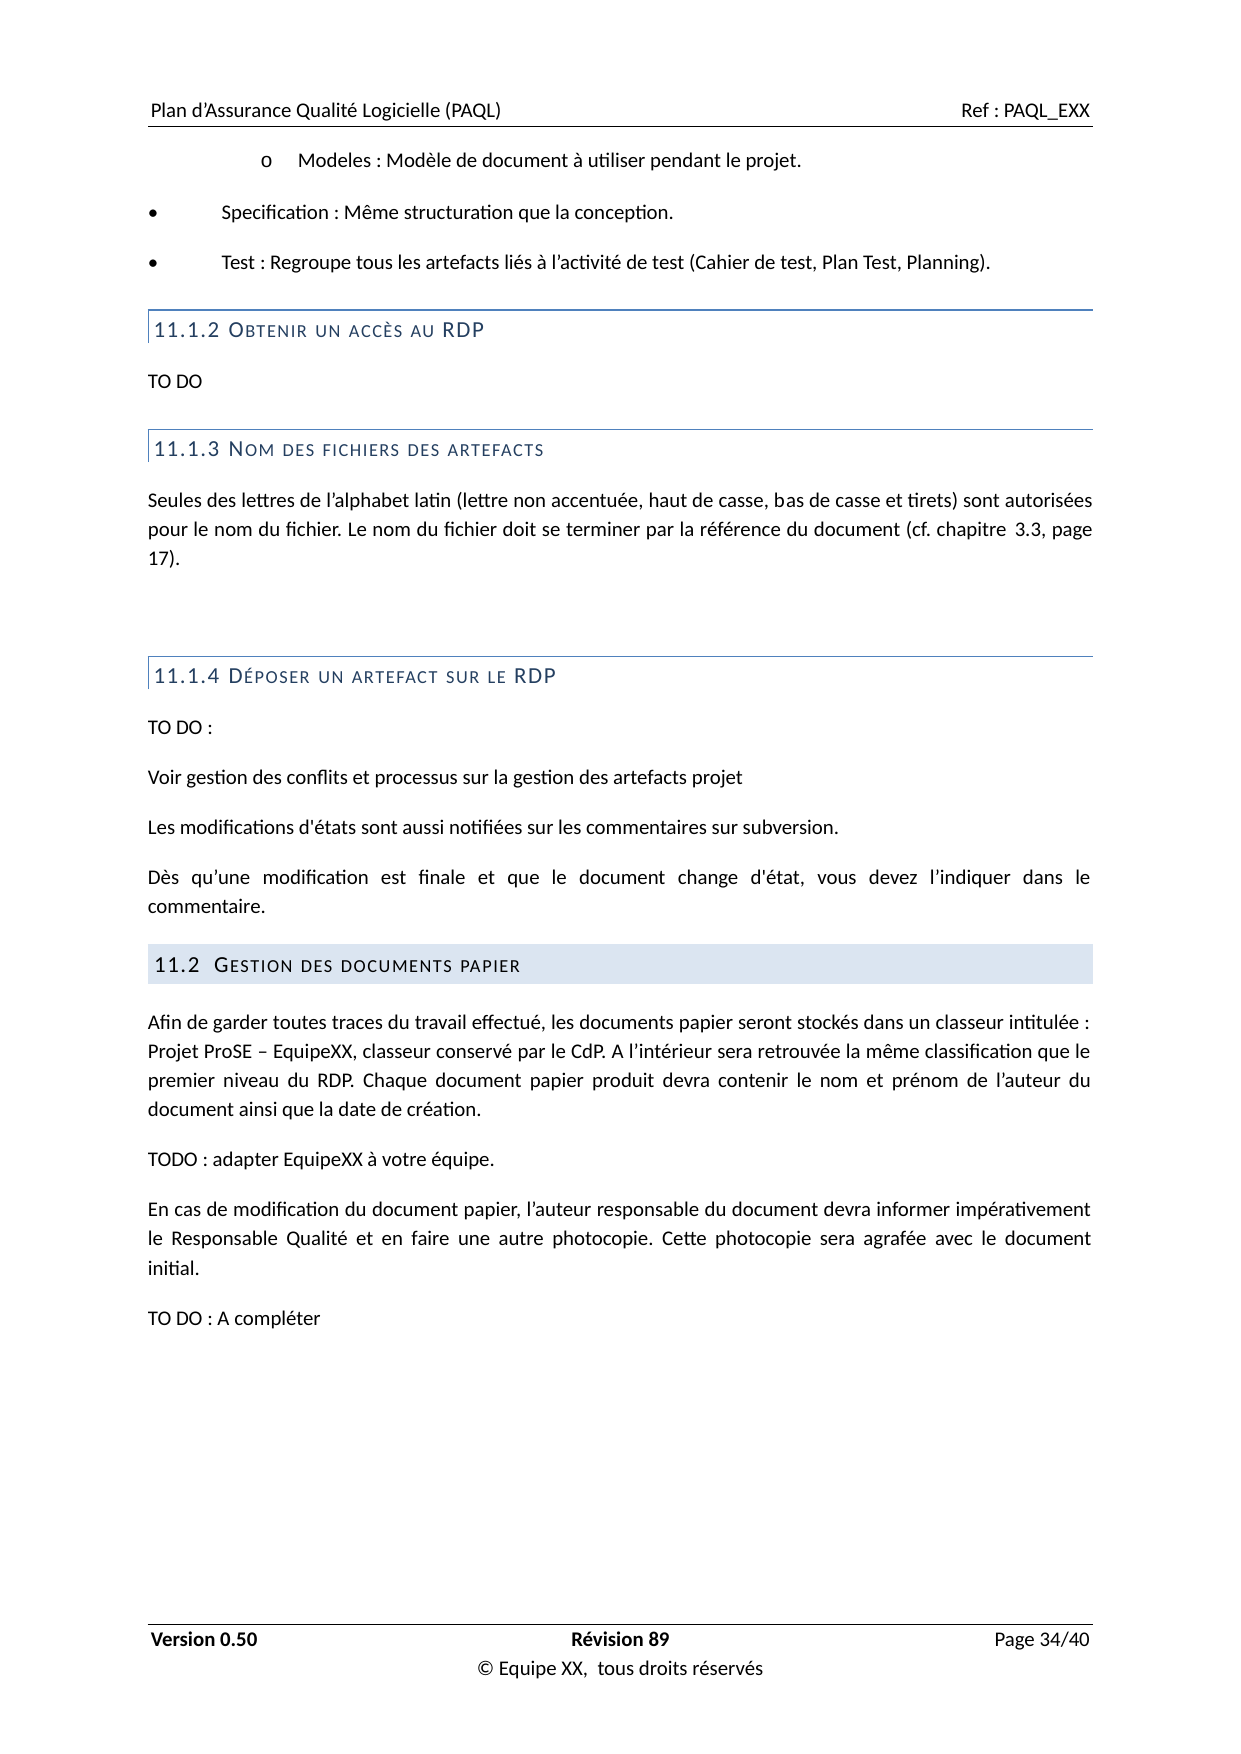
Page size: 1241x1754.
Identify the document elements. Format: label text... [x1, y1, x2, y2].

text TODO : adapter EquipeXX à votre équipe. [148, 1146, 1093, 1172]
text TO DO : A compléter [148, 1305, 1093, 1330]
text TO DO [148, 368, 1093, 393]
subtitle Obtenir un accès au RDP [149, 311, 1093, 343]
text Voir gestion des conflits et processus sur la gestion des artefacts projet [148, 764, 1093, 790]
text Les modifications d'états sont aussi notifiées sur les commentaires sur subversion. [148, 814, 1093, 840]
list Test : Regroupe tous les artefacts liés à l’activité de test (Cahier de test, Plan Test, Planning). [148, 249, 1093, 274]
text Seules des lettres de l’alphabet latin (lettre non accentuée, haut de casse, bas de casse et tirets) sont autorisées pour le nom du fichier. Le nom du fichier doit se terminer par la référence du document (cf. chapitre 3.3, page 17). [148, 487, 1093, 571]
subtitle Déposer un artefact sur le RDP [149, 657, 1093, 689]
subtitle Nom des fichiers des artefacts [149, 430, 1093, 462]
list Specification : Même structuration que la conception. [148, 199, 1093, 224]
text En cas de modification du document papier, l’auteur responsable du document devra informer impérativement le Responsable Qualité et en faire une autre photocopie. Cette photocopie sera agrafée avec le document initial. [148, 1196, 1093, 1280]
text Afin de garder toutes traces du travail effectué, les documents papier seront stockés dans un classeur intitulée : Projet ProSE – EquipeXX, classeur conservé par le CdP. A l’intérieur sera retrouvée la même classification que le premier niveau du RDP. Chaque document papier produit devra contenir le nom et prénom de l’auteur du document ainsi que la date de création. [148, 1009, 1093, 1122]
text Dès qu’une modification est finale et que le document change d'état, vous devez l’indiquer dans le commentaire. [148, 864, 1093, 919]
subtitle Gestion des documents papier [154, 950, 1086, 978]
list Modeles : Modèle de document à utiliser pendant le projet. [260, 148, 1093, 174]
text TO DO : [148, 714, 1093, 740]
